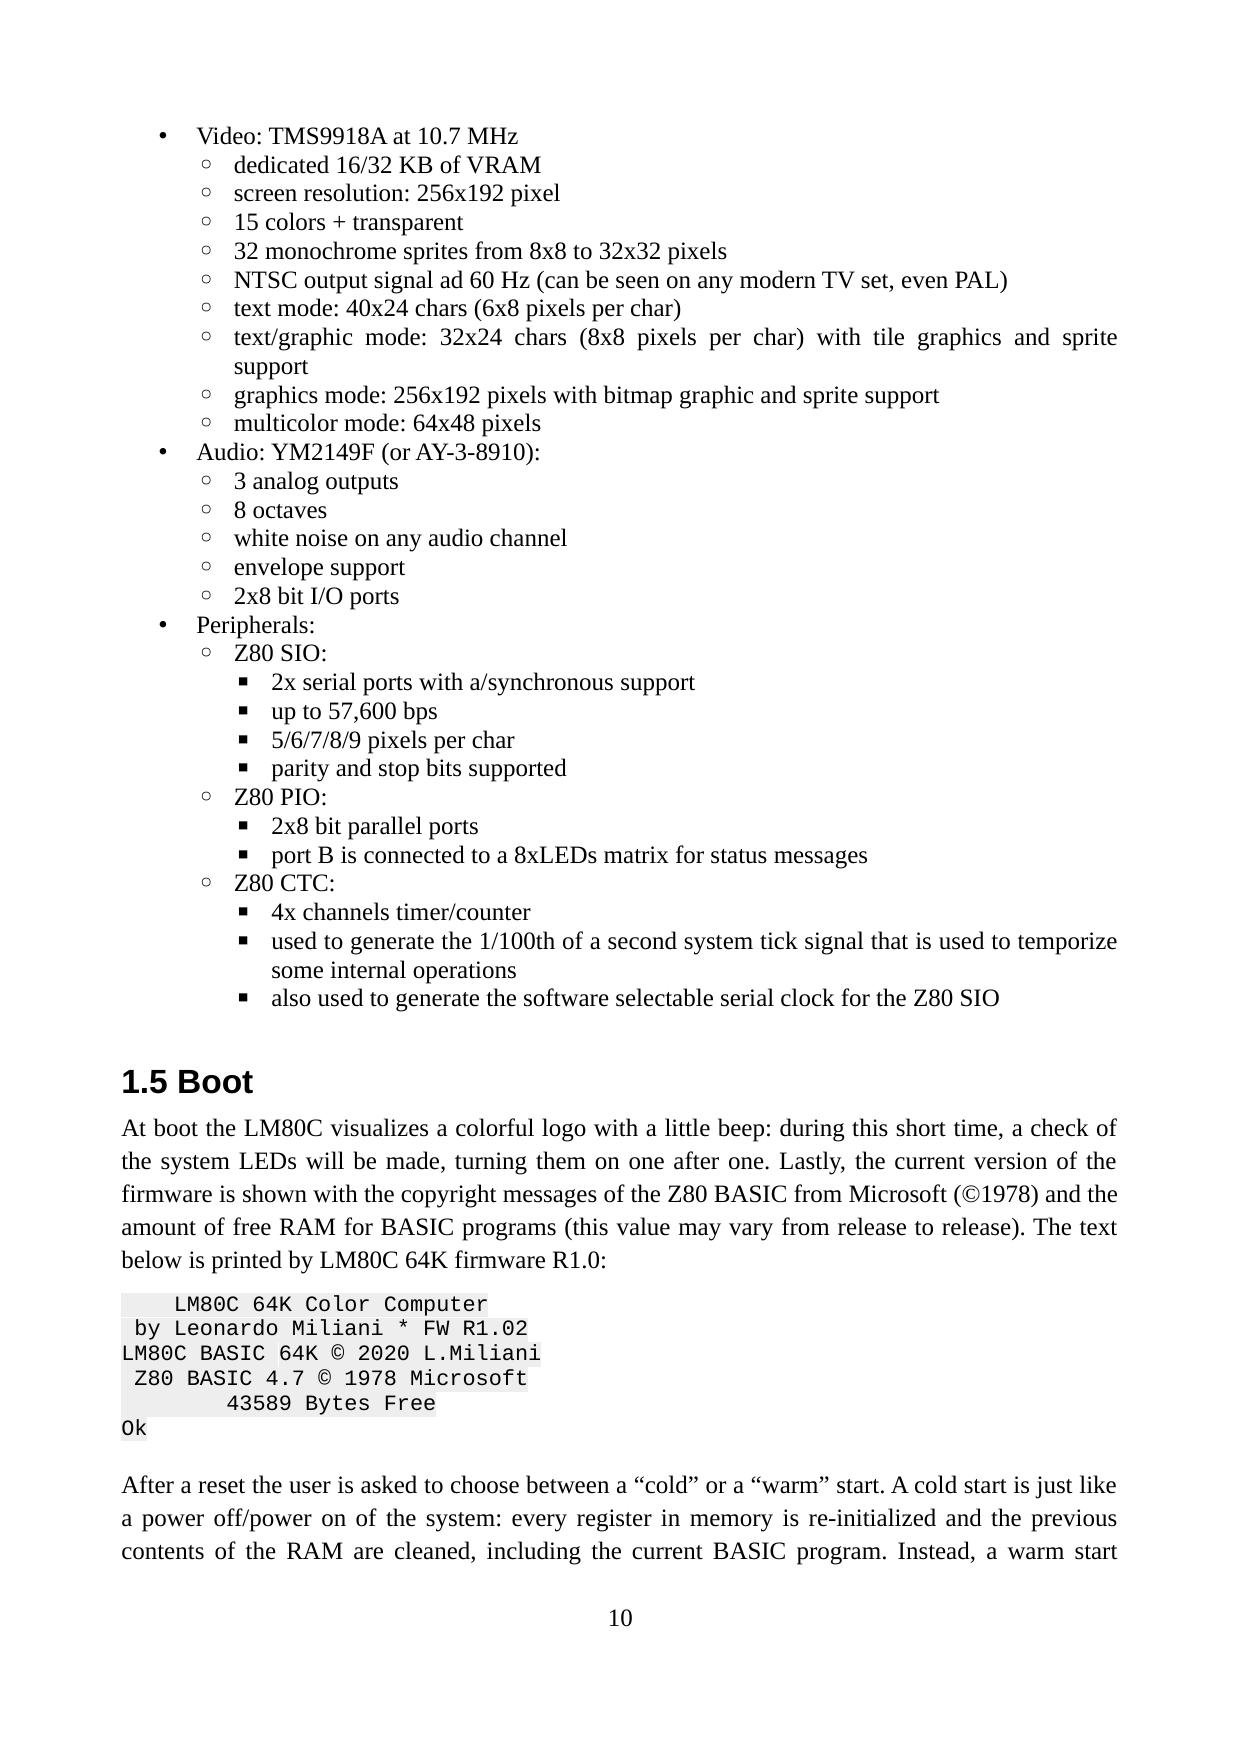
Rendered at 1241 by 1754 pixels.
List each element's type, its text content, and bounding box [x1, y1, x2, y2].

text Z80 BASIC 4.7 © 1978 Microsoft [528, 1367, 1119, 1392]
list 2x8 bit parallel ports [233, 811, 1119, 840]
text LM80C 64K Color Computer [488, 1293, 1119, 1317]
list Peripherals: [158, 610, 1119, 638]
list Audio: YM2149F (or AY-3-8910): [158, 437, 1119, 466]
list 2x8 bit I/O ports [196, 581, 1119, 610]
list white noise on any audio channel [196, 523, 1119, 552]
subtitle 1.5 Boot [121, 1062, 1119, 1101]
list Z80 SIO: [196, 638, 1119, 667]
list Video: TMS9918A at 10.7 MHz [158, 121, 1119, 150]
text 43589 Bytes Free [226, 1392, 292, 1417]
list Z80 CTC: [196, 868, 1119, 897]
list 4x channels timer/counter [233, 897, 1119, 926]
text 43589 Bytes Free [436, 1392, 1119, 1417]
list also used to generate the software selectable serial clock for the Z80 SIO [233, 983, 1119, 1012]
list screen resolution: 256x192 pixel [196, 178, 1119, 207]
list 32 monochrome sprites from 8x8 to 32x32 pixels [196, 236, 1119, 265]
list port B is connected to a 8xLEDs matrix for status messages [233, 840, 1119, 868]
text After a reset the user is asked to choose between a “cold” or a “warm” start. A cold start is just like a power off/power on of the system: every register in memory is re-initialized and the previous contents of the RAM are cleaned, including the current BASIC program. Instead, a warm start [121, 1470, 1119, 1565]
text LM80C BASIC 64K © 2020 L.Miliani [541, 1342, 1119, 1367]
list text/graphic mode: 32x24 chars (8x8 pixels per char) with tile graphics and sprite support [196, 322, 1119, 380]
list multicolor mode: 64x48 pixels [196, 408, 1119, 437]
list 8 octaves [196, 495, 1119, 523]
list 15 colors + transparent [196, 207, 1119, 236]
list graphics mode: 256x192 pixels with bitmap graphic and sprite support [196, 380, 1119, 408]
list parity and stop bits supported [233, 753, 1119, 782]
list 5/6/7/8/9 pixels per char [233, 725, 1119, 753]
list 2x serial ports with a/synchronous support [233, 667, 1119, 696]
list NTSC output signal ad 60 Hz (can be seen on any modern TV set, even PAL) [196, 265, 1119, 293]
list dedicated 16/32 KB of VRAM [196, 150, 1119, 178]
text Ok [147, 1417, 1119, 1441]
text At boot the LM80C visualizes a colorful logo with a little beep: during this short time, a check of the system LEDs will be made, turning them on one after one. Lastly, the current version of the firmware is shown with the copyright messages of the Z80 BASIC from Microsoft (©1978) and the amount of free RAM for BASIC programs (this value may vary from release to release). The text below is printed by LM80C 64K firmware R1.0: [121, 1113, 1119, 1274]
list envelope support [196, 552, 1119, 581]
text by Leonardo Miliani * FW R1.02 [121, 1317, 1119, 1342]
list up to 57,600 bps [233, 696, 1119, 725]
list used to generate the 1/100th of a second system tick signal that is used to temporize some internal operations [233, 926, 1119, 983]
list 3 analog outputs [196, 466, 1119, 495]
text LM80C BASIC 64K © 2020 L.Miliani [278, 1342, 318, 1367]
list Z80 PIO: [196, 782, 1119, 811]
list text mode: 40x24 chars (6x8 pixels per char) [196, 293, 1119, 322]
